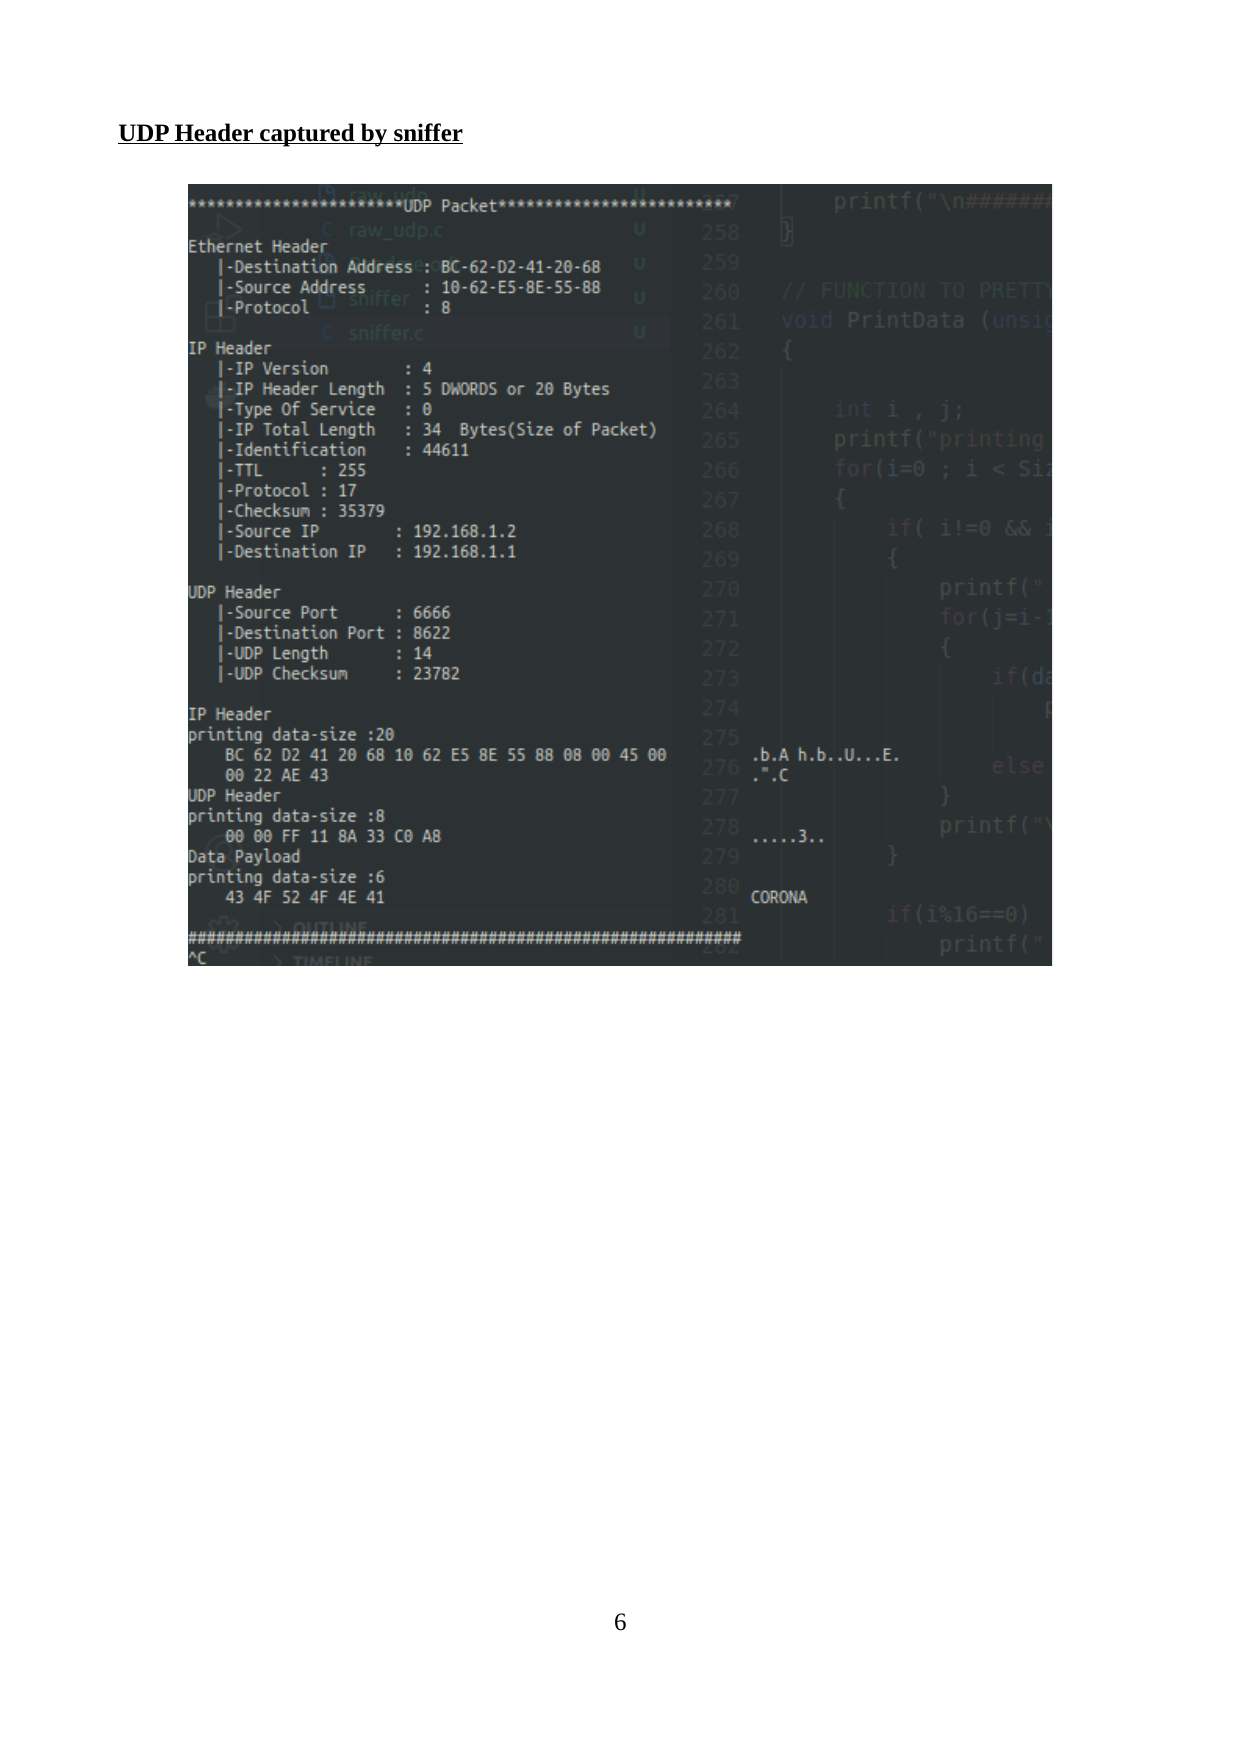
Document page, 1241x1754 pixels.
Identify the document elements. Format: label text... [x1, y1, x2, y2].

picture [188, 184, 1053, 966]
text UDP Header captured by sniffer [118, 118, 1122, 147]
